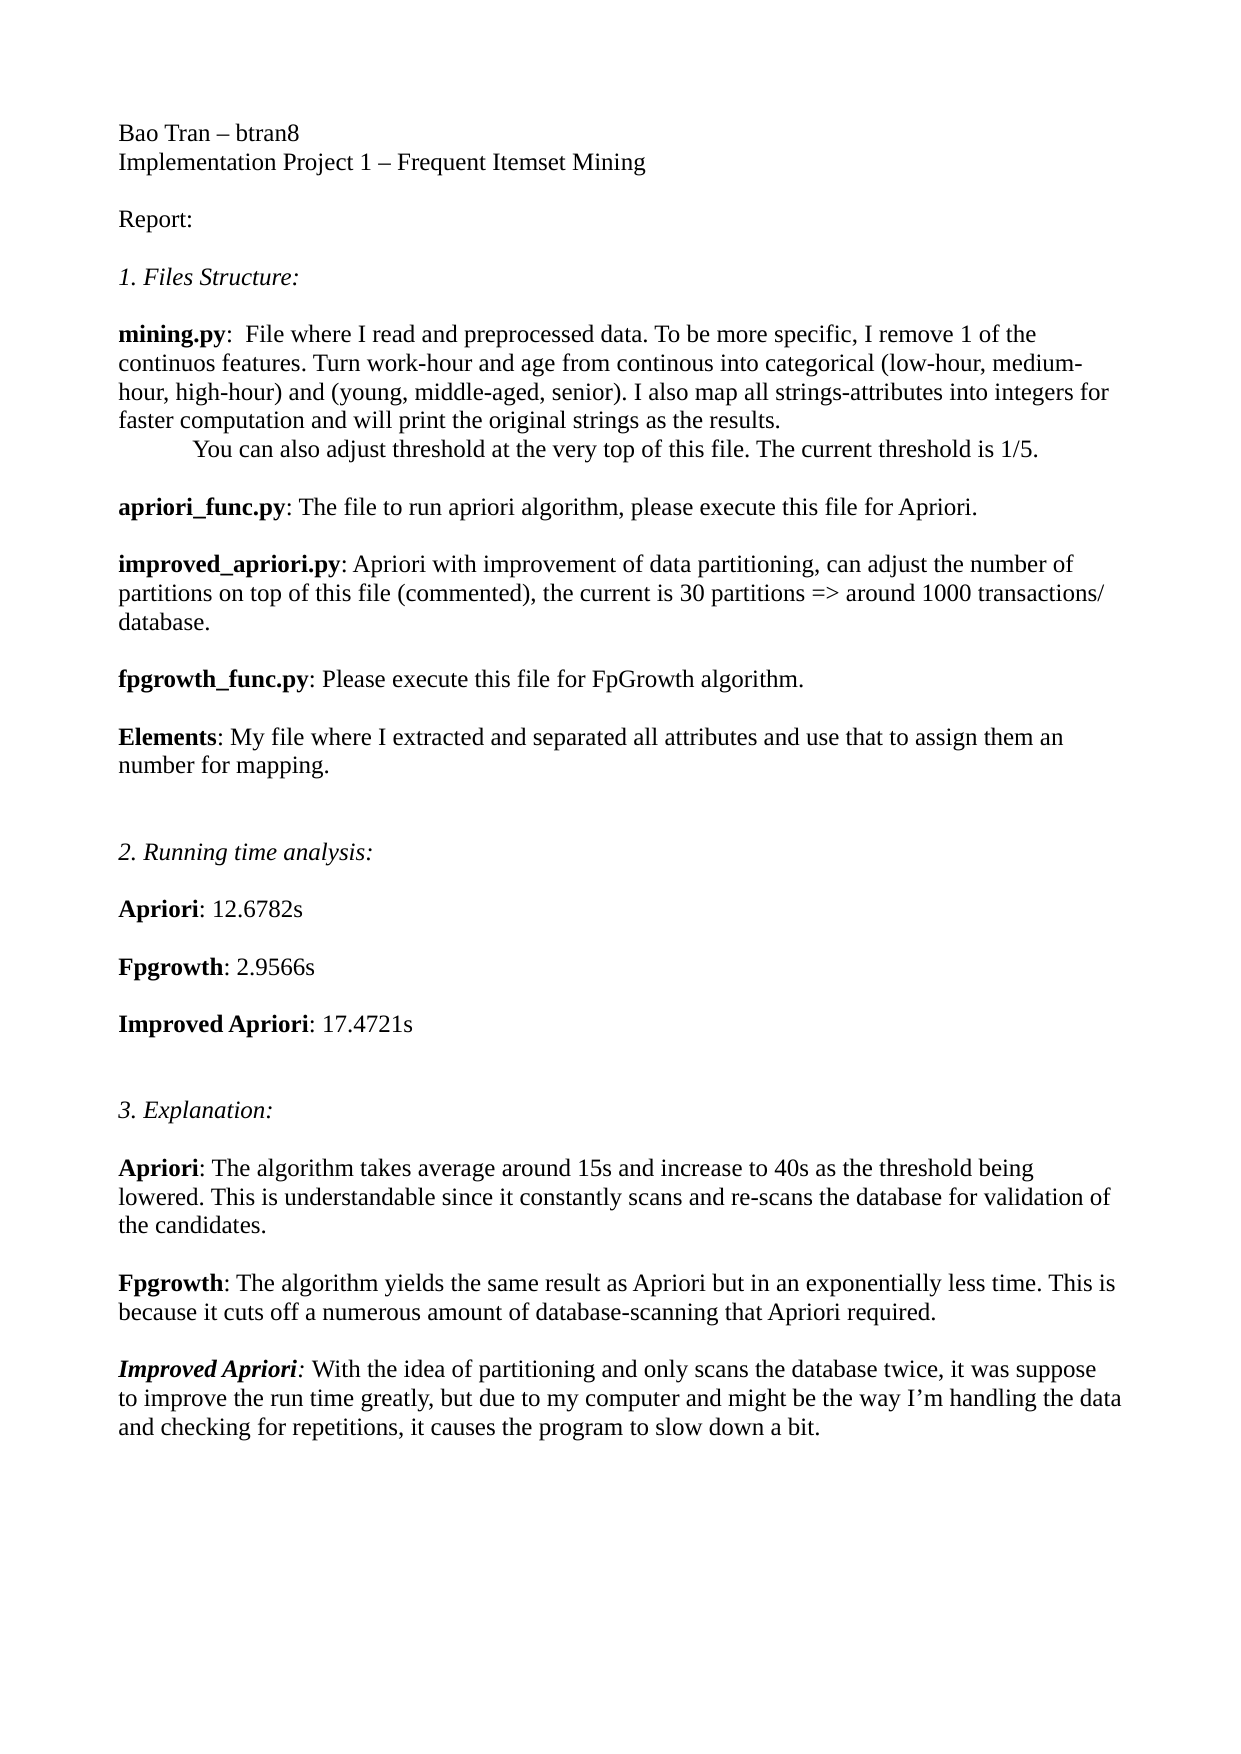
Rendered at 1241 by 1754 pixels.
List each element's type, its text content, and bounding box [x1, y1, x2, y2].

text Fpgrowth: 2.9566s [118, 952, 1122, 981]
text 2. Running time analysis: [118, 837, 1122, 866]
text 1. Files Structure: [118, 262, 1122, 291]
text Bao Tran – btran8 [118, 118, 1122, 147]
text 3. Explanation: [118, 1096, 1122, 1124]
text Elements: My file where I extracted and separated all attributes and use that to assign them an number for mapping. [118, 722, 1122, 779]
text You can also adjust threshold at the very top of this file. The current threshold is 1/5. [118, 434, 1122, 463]
text improved_apriori.py: Apriori with improvement of data partitioning, can adjust the number of partitions on top of this file (commented), the current is 30 partitions => around 1000 transactions/ database. [118, 549, 1122, 636]
text Implementation Project 1 – Frequent Itemset Mining [118, 147, 1122, 176]
text apriori_func.py: The file to run apriori algorithm, please execute this file for Apriori. [118, 492, 1122, 521]
text fpgrowth_func.py: Please execute this file for FpGrowth algorithm. [118, 664, 1122, 693]
text mining.py: File where I read and preprocessed data. To be more specific, I remove 1 of the continuos features. Turn work-hour and age from continous into categorical (low-hour, medium-hour, high-hour) and (young, middle-aged, senior). I also map all strings-attributes into integers for faster computation and will print the original strings as the results. [118, 319, 1122, 434]
text Improved Apriori: 17.4721s [118, 1009, 1122, 1038]
text Apriori: 12.6782s [118, 894, 1122, 923]
text Fpgrowth: The algorithm yields the same result as Apriori but in an exponentially less time. This is because it cuts off a numerous amount of database-scanning that Apriori required. [118, 1268, 1122, 1326]
text Apriori: The algorithm takes average around 15s and increase to 40s as the threshold being lowered. This is understandable since it constantly scans and re-scans the database for validation of the candidates. [118, 1153, 1122, 1239]
text Improved Apriori: With the idea of partitioning and only scans the database twice, it was suppose to improve the run time greatly, but due to my computer and might be the way I’m handling the data and checking for repetitions, it causes the program to slow down a bit. [118, 1354, 1122, 1441]
text Report: [118, 204, 1122, 233]
